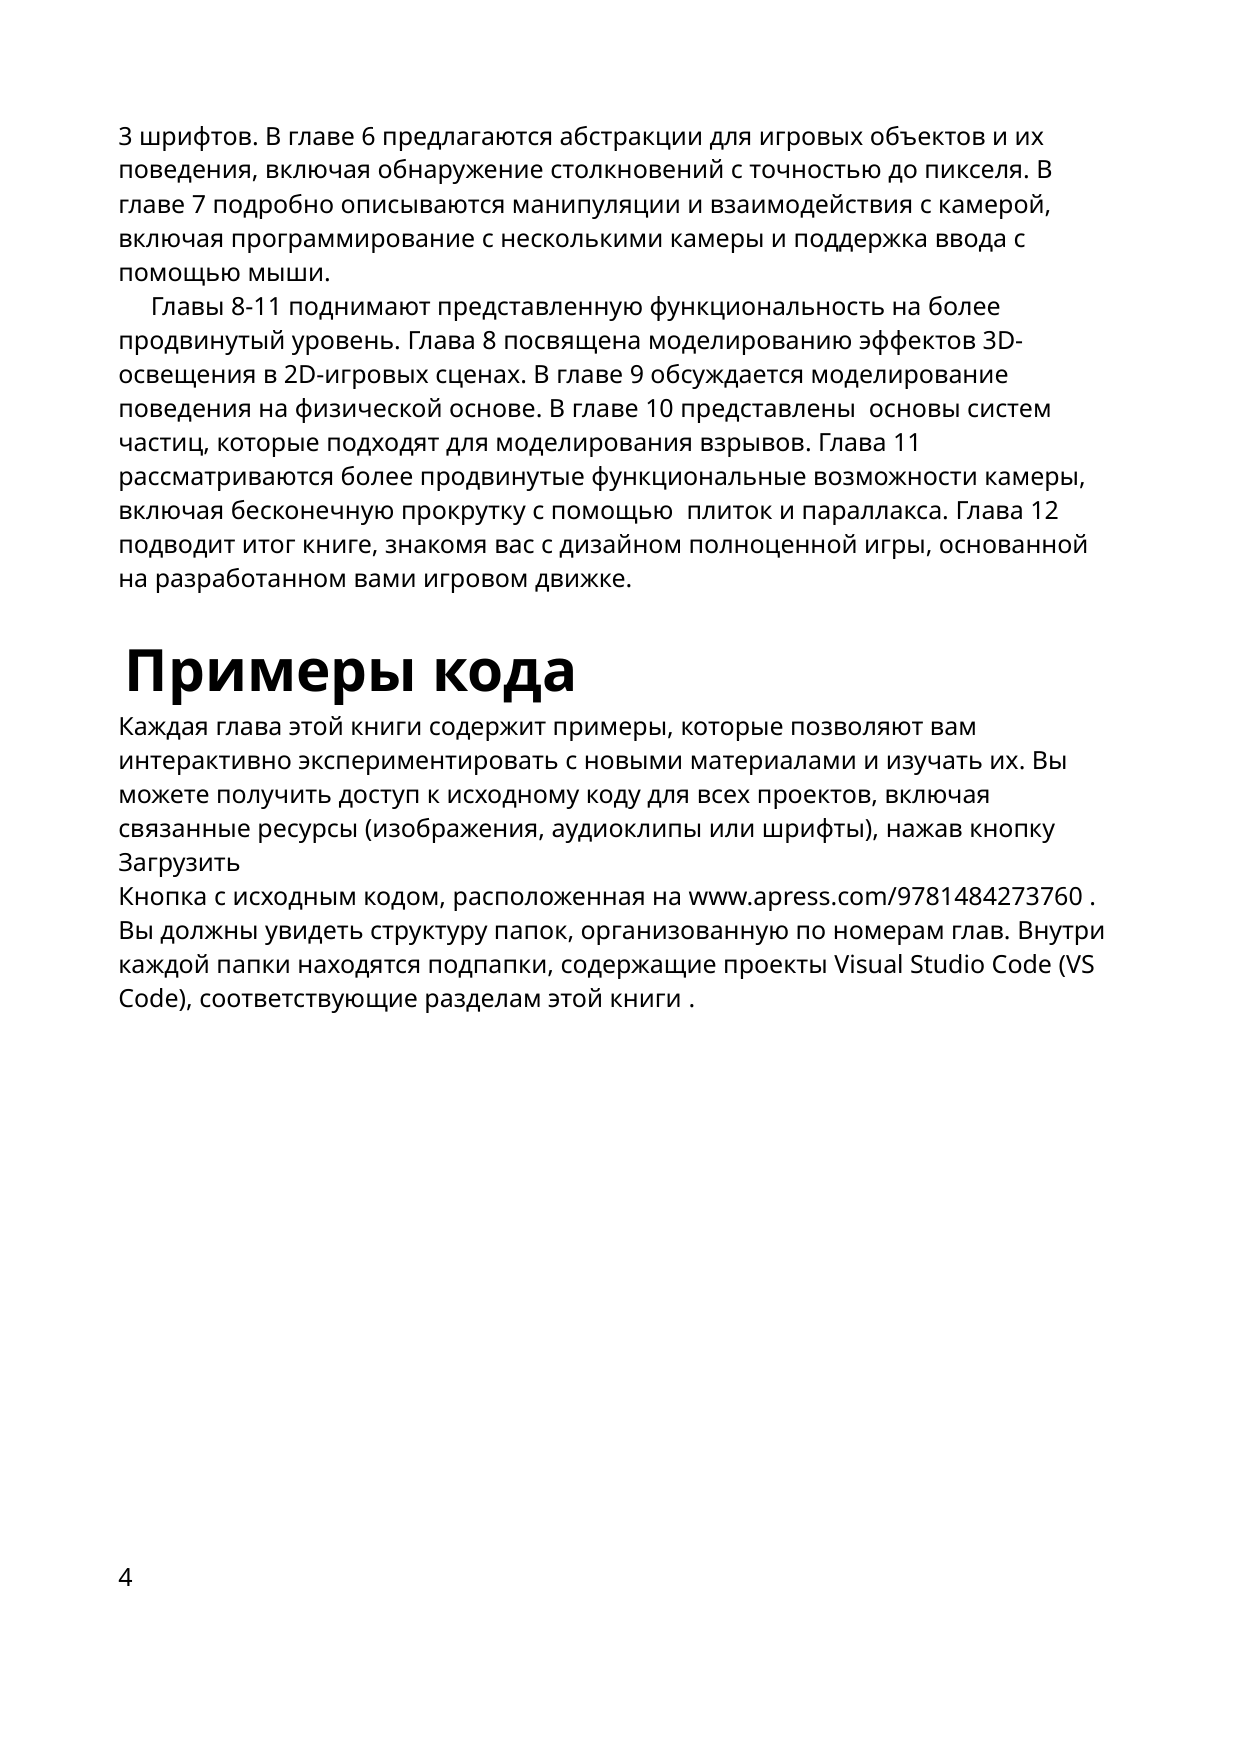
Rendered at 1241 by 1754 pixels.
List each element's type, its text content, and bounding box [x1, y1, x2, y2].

text 4 [118, 1526, 1122, 1594]
text Кнопка с исходным кодом, расположенная на www.apress.com/9781484273760 . Вы должны увидеть структуру папок, организованную по номерам глав. Внутри каждой папки находятся подпапки, содержащие проекты Visual Studio Code (VS Code), соответствующие разделам этой книги . [118, 879, 1122, 1015]
text 3 шрифтов. В главе 6 предлагаются абстракции для игровых объектов и их поведения, включая обнаружение столкновений с точностью до пикселя. В главе 7 подробно описываются манипуляции и взаимодействия с камерой, включая программирование с несколькими камеры и поддержка ввода с помощью мыши. [118, 118, 1122, 288]
text Примеры кода [118, 629, 1122, 708]
text Главы 8-11 поднимают представленную функциональность на более продвинутый уровень. Глава 8 посвящена моделированию эффектов 3D-освещения в 2D-игровых сценах. В главе 9 обсуждается моделирование поведения на физической основе. В главе 10 представлены основы систем частиц, которые подходят для моделирования взрывов. Глава 11 рассматриваются более продвинутые функциональные возможности камеры, включая бесконечную прокрутку с помощью плиток и параллакса. Глава 12 подводит итог книге, знакомя вас с дизайном полноценной игры, основанной на разработанном вами игровом движке. [118, 288, 1122, 595]
text Каждая глава этой книги содержит примеры, которые позволяют вам интерактивно экспериментировать с новыми материалами и изучать их. Вы можете получить доступ к исходному коду для всех проектов, включая связанные ресурсы (изображения, аудиоклипы или шрифты), нажав кнопку Загрузить [118, 708, 1122, 879]
